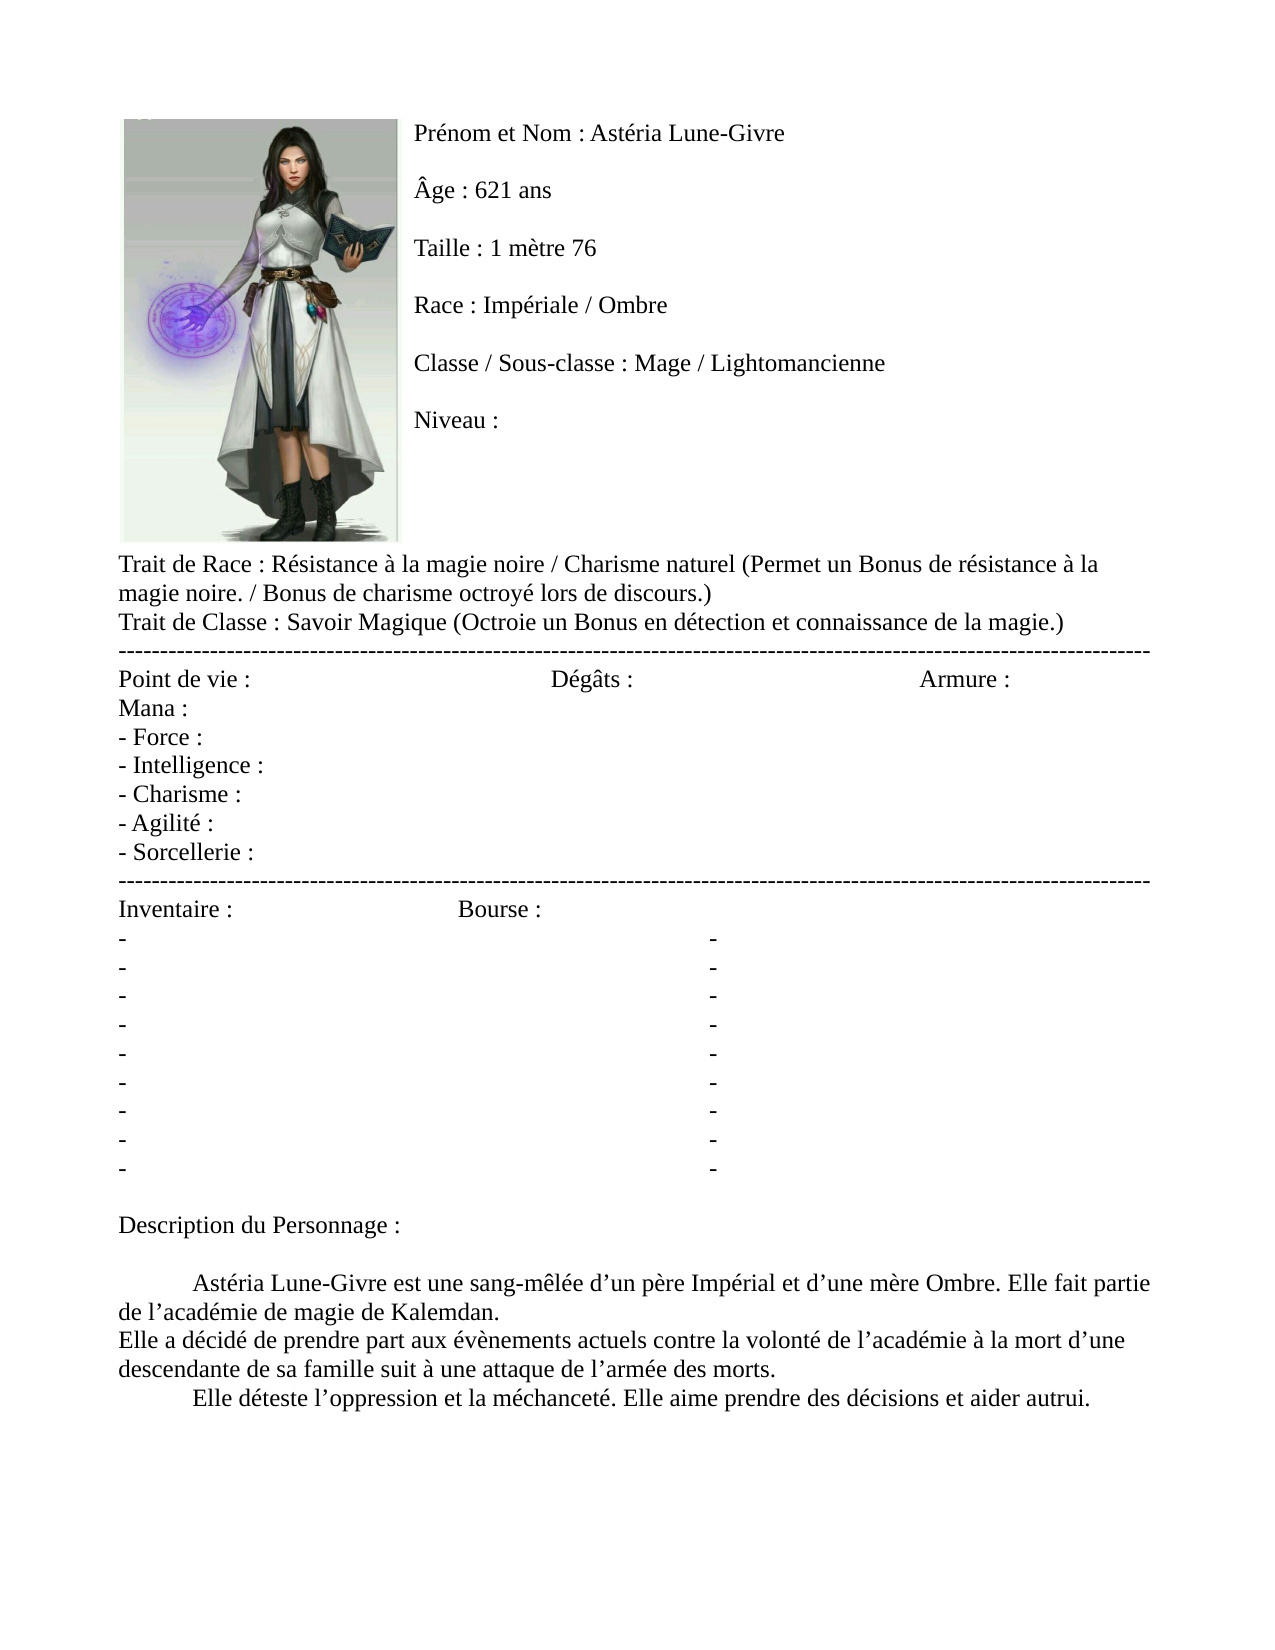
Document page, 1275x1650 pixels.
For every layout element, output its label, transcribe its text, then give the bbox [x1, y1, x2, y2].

text Race : Impériale / Ombre [402, 291, 1157, 319]
picture [120, 119, 402, 543]
text - Sorcellerie : [118, 837, 1157, 866]
text ---------------------------------------------------------------------------------------------------------------------------- [118, 866, 1157, 894]
text Elle déteste l’oppression et la méchanceté. Elle aime prendre des décisions et aider autrui. [118, 1383, 1157, 1412]
text - Agilité : [118, 808, 1157, 837]
text Âge : 621 ans [402, 176, 1157, 204]
text Inventaire : Bourse : [118, 894, 1157, 923]
text - - [118, 952, 1157, 981]
text - Charisme : [118, 779, 1157, 808]
text Prénom et Nom : Astéria Lune-Givre [118, 118, 1157, 147]
text Trait de Race : Résistance à la magie noire / Charisme naturel (Permet un Bonus de résistance à la magie noire. / Bonus de charisme octroyé lors de discours.) [118, 549, 1157, 607]
text ---------------------------------------------------------------------------------------------------------------------------- [118, 636, 1157, 664]
text Taille : 1 mètre 76 [402, 233, 1157, 262]
text - - [118, 1124, 1157, 1153]
text - - [118, 1096, 1157, 1124]
text Classe / Sous-classe : Mage / Lightomancienne [402, 348, 1157, 377]
text - - [118, 1038, 1157, 1067]
text Description du Personnage : [118, 1211, 1157, 1239]
text Niveau : [402, 406, 1157, 434]
text - Force : [118, 722, 1157, 751]
text - - [118, 1153, 1157, 1182]
text - - [118, 981, 1157, 1009]
text Elle a décidé de prendre part aux évènements actuels contre la volonté de l’académie à la mort d’une descendante de sa famille suit à une attaque de l’armée des morts. [118, 1326, 1157, 1383]
text - - [118, 923, 1157, 952]
text Point de vie : Dégâts : Armure : [118, 664, 1157, 693]
text Astéria Lune-Givre est une sang-mêlée d’un père Impérial et d’une mère Ombre. Elle fait partie de l’académie de magie de Kalemdan. [118, 1268, 1157, 1326]
text - - [118, 1009, 1157, 1038]
text - Intelligence : [118, 751, 1157, 779]
text - - [118, 1067, 1157, 1096]
text Mana : [118, 693, 1157, 722]
text Trait de Classe : Savoir Magique (Octroie un Bonus en détection et connaissance de la magie.) [118, 607, 1157, 636]
